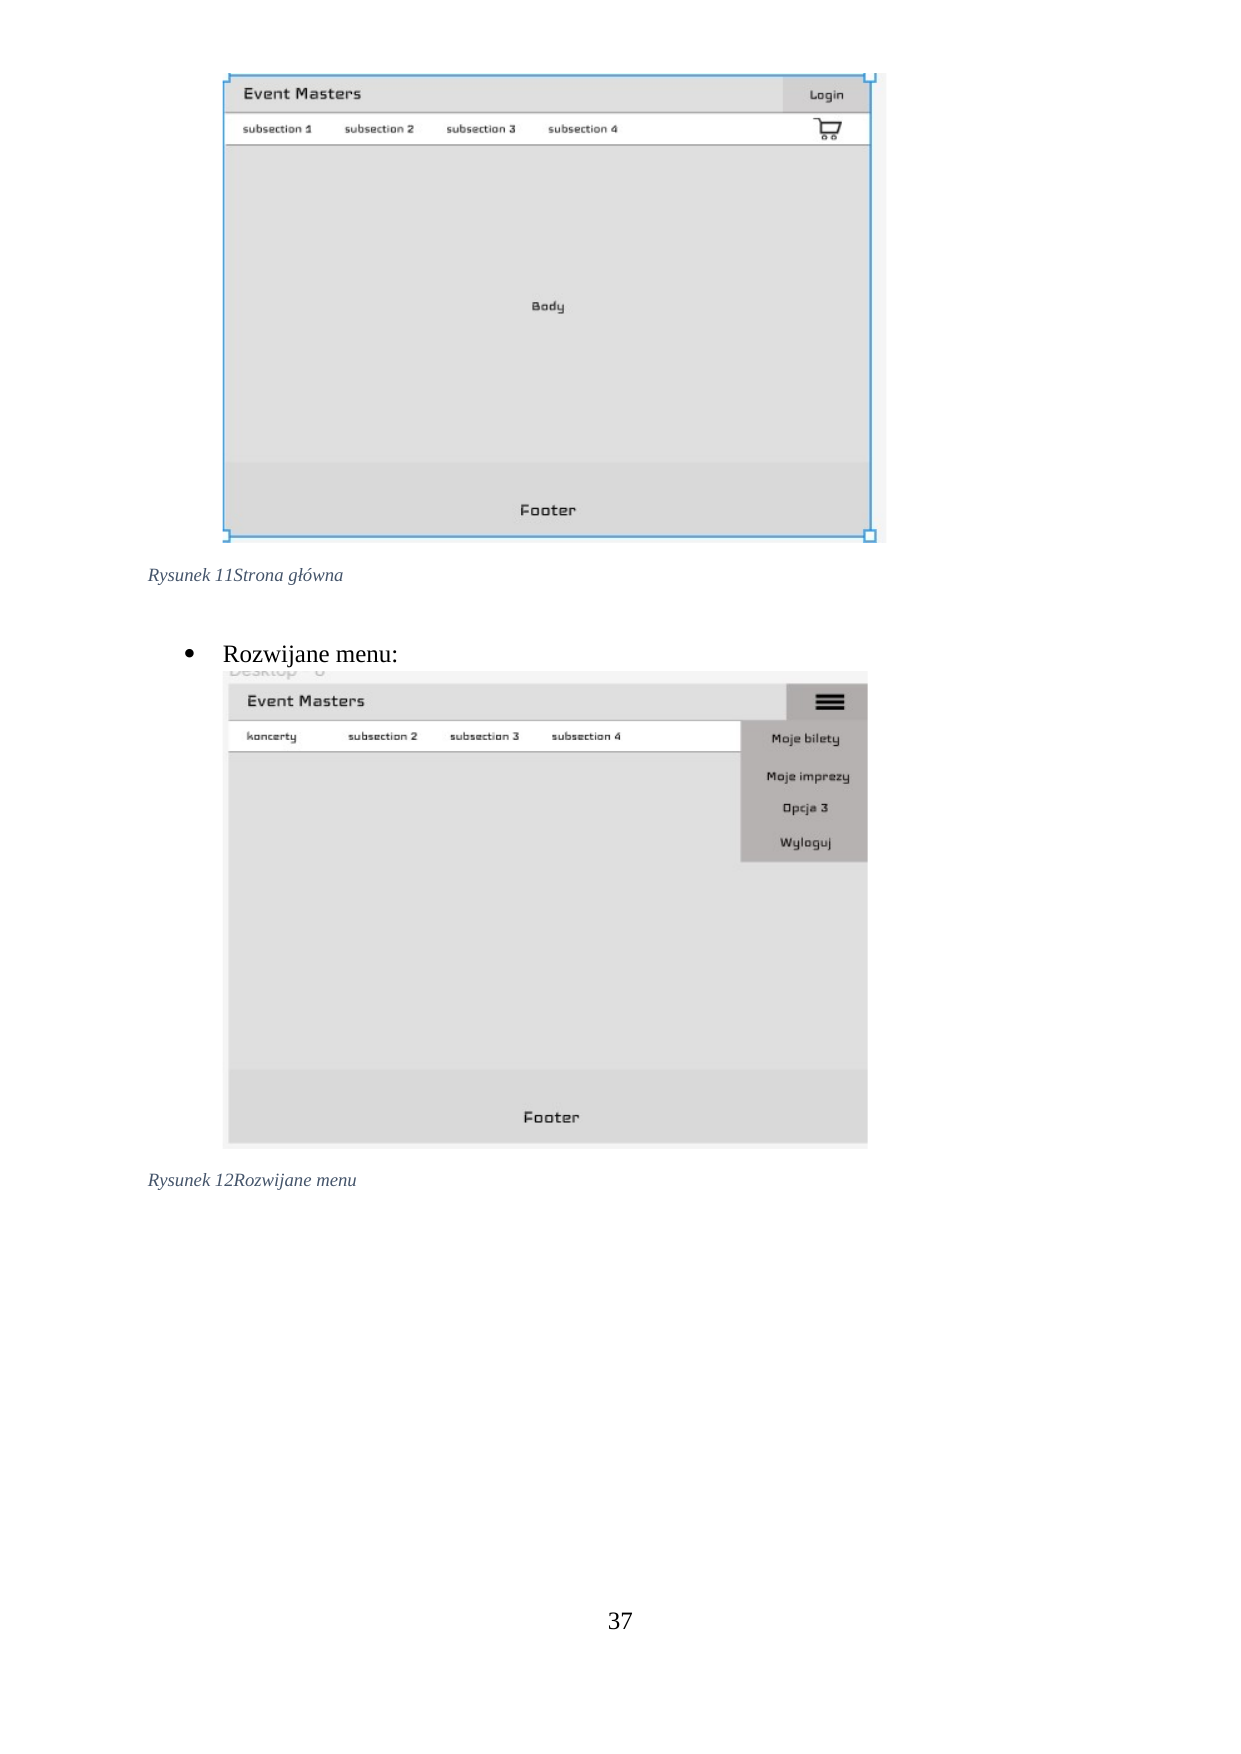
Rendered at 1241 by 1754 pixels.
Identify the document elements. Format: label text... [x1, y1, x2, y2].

list Rozwijane menu: [185, 639, 1093, 668]
text Rysunek 12Rozwijane menu [148, 1169, 1093, 1191]
text Rysunek 11Strona główna [148, 563, 1093, 585]
